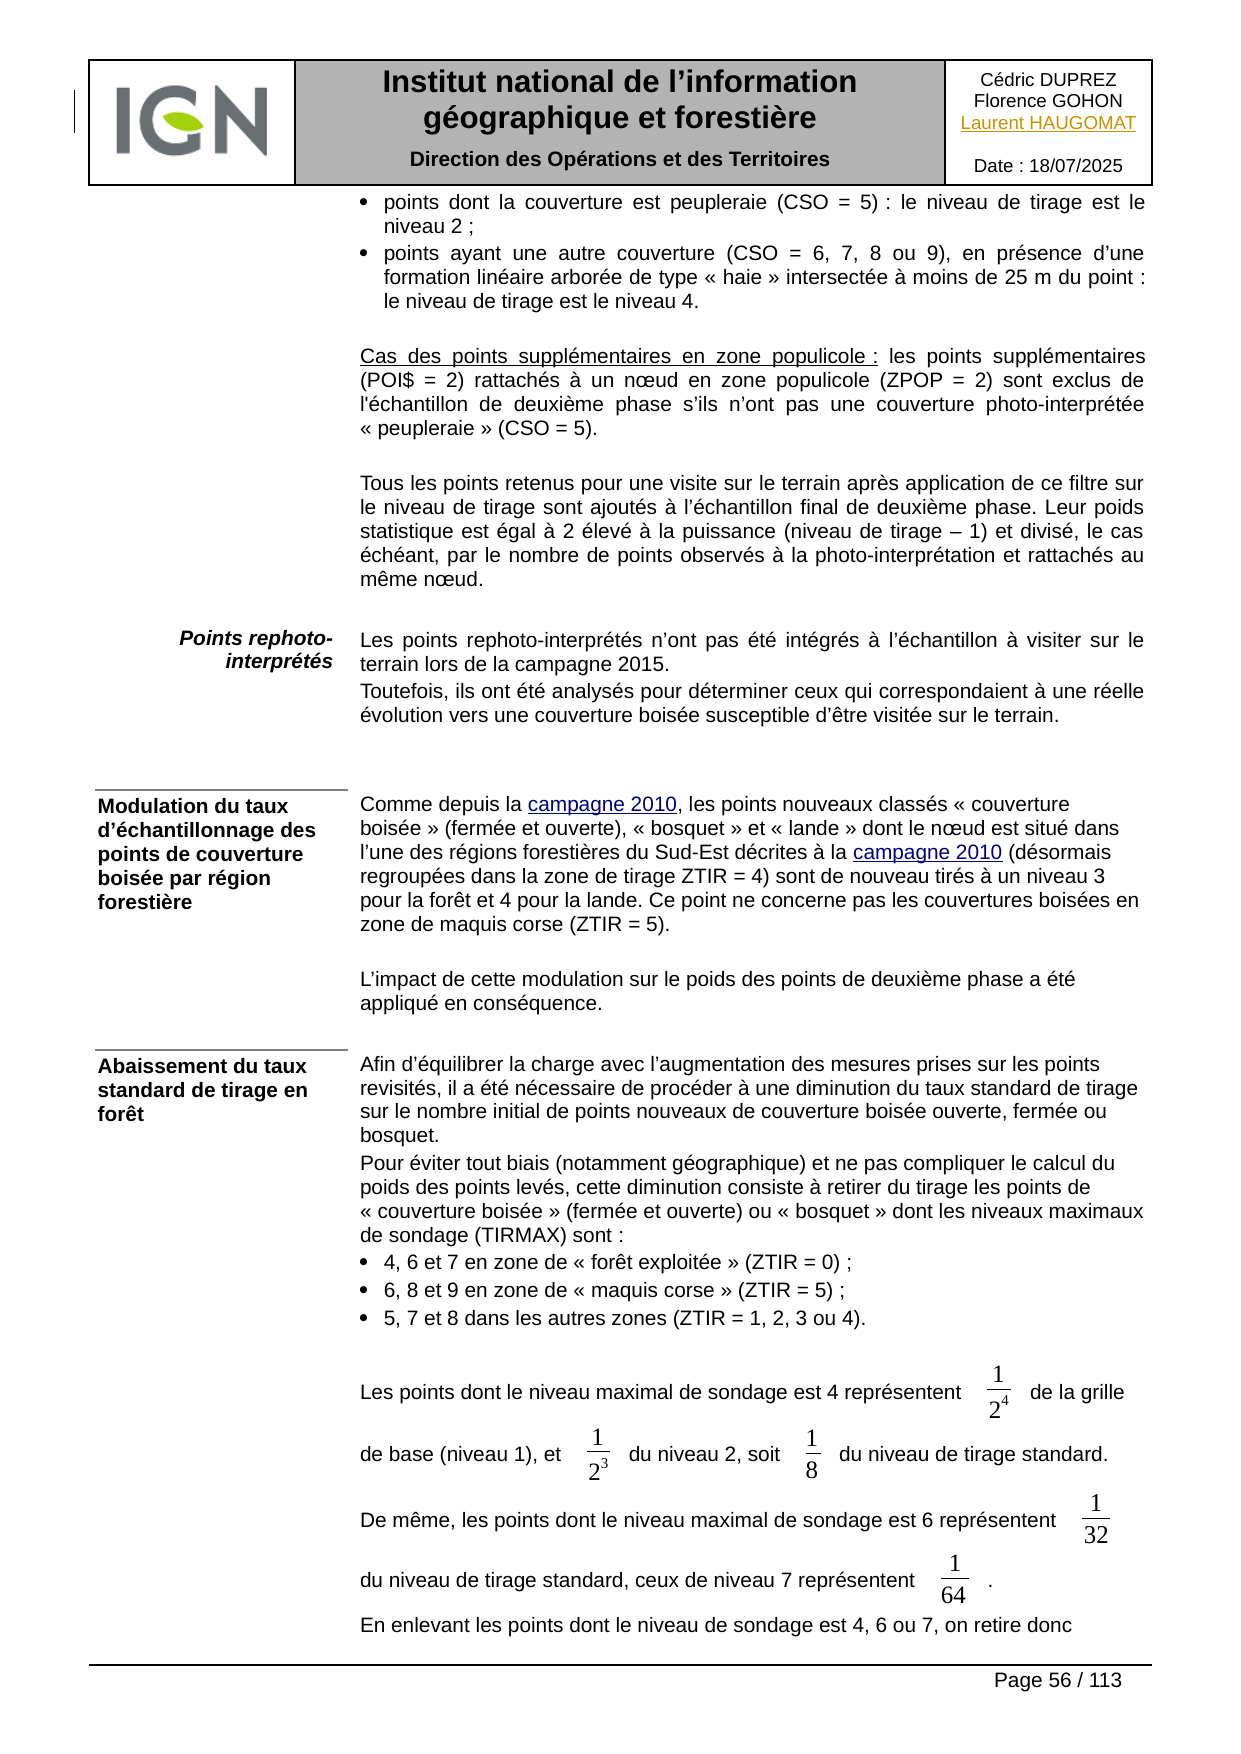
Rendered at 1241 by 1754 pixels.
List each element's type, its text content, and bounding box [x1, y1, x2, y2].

table_cell Les points rephoto-interprétés n’ont pas été intégrés à l’échantillon à visiter sur le terrain lors de la campagne 2015. Toutefois, ils ont été analysés pour déterminer ceux qui correspondaient à une réelle évolution vers une couverture boisée susceptible d’être visitée sur le terrain. [354, 624, 1152, 788]
table_cell Afin d’équilibrer la charge avec l’augmentation des mesures prises sur les points revisités, il a été nécessaire de procéder à une diminution du taux standard de tirage sur le nombre initial de points nouveaux de couverture boisée ouverte, fermée ou bosquet. Pour éviter tout biais (notamment géographique) et ne pas compliquer le calcul du poids des points levés, cette diminution consiste à retirer du tirage les points de « couverture boisée » (fermée et ouverte) ou « bosquet » dont les niveaux maximaux de sondage (TIRMAX) sont : 4, 6 et 7 en zone de « forêt exploitée » (ZTIR = 0) ; 6, 8 et 9 en zone de « maquis corse » (ZTIR = 5) ; 5, 7 et 8 dans les autres zones (ZTIR = 1, 2, 3 ou 4). Les points dont le niveau maximal de sondage est 4 représentent de la grille de base (niveau 1), et du niveau 2, soit du niveau de tirage standard. De même, les points dont le niveau maximal de sondage est 6 représentent du niveau de tirage standard, ceux de niveau 7 représentent . En enlevant les points dont le niveau de sondage est 4, 6 ou 7, on retire donc des points de couverture boisée ouverte, fermée ou bosquet en zone standard, soit environ 17,2 %. En revanche, en zones non standard, on enlève les points sur les niveaux 5, 7 et 8 afin de conserver une diminution du taux de tirage d’environ 17,2 % également sur cette zone, exception faite de la zone de maquis corse (zone tirée au niveau 4), avec la suppression des niveaux 6, 8 et 9 pour maintenir cette diminution du taux à 17,2 %. Conséquence : ces modifications impactent le poids des points tirés en fonction de leur niveau de tirage maximal. [354, 1048, 1152, 1642]
table_cell Points rephoto-interprétés [89, 624, 354, 788]
table_cell [89, 186, 354, 624]
table_cell Comme depuis la campagne 2010, les points nouveaux classés « couverture boisée » (fermée et ouverte), « bosquet » et « lande » dont le nœud est situé dans l’une des régions forestières du Sud-Est décrites à la campagne 2010 (désormais regroupées dans la zone de tirage ZTIR = 4) sont de nouveau tirés à un niveau 3 pour la forêt et 4 pour la lande. Ce point ne concerne pas les couvertures boisées en zone de maquis corse (ZTIR = 5). L’impact de cette modulation sur le poids des points de deuxième phase a été appliqué en conséquence. [354, 788, 1152, 1048]
table_cell Pour les points nouveaux, une fois cette sélection selon les données photo-interprétées faite, les points éligibles à une visite sur le terrain sont filtrés selon le niveau de tirage maximal du nœud auquel ils sont rattachés, pour définir l’échantillon nouveau à visiter sur terrain. Le filtrage se fait par rapport à la zone de tirage dans laquelle tombe le nœud de rattachement du point (donnée ZTIR). Les critères sont alors les suivants : points dont la couverture est boisée (CSO = 1, 2 ou 3) : nœud en zone d’autre forêt exploitée (ZTIR = 0) : le niveau de tirage est le niveau 2, nœud en zone de maquis corse (ZTIR = 5) : le niveau de tirage est le niveau 4, nœud dans une autre zone géographique (ZTIR ≠ 0 ou 5) : le niveau de tirage est le niveau 3 ; points dont la couverture est lande (CSO = 4L) : nœud en zone d’autre forêt exploitée (ZTIR = 0) : le niveau de tirage est le niveau 3, nœud dans une autre zone géographique (ZTIR ≠ 0) : le niveau de tirage est le niveau 4 ; points dont la couverture est peupleraie (CSO = 5) : le niveau de tirage est le niveau 2 ; points ayant une autre couverture (CSO = 6, 7, 8 ou 9), en présence d’une formation linéaire arborée de type « haie » intersectée à moins de 25 m du point : le niveau de tirage est le niveau 4. Cas des points supplémentaires en zone populicole : les points supplémentaires (POI$ = 2) rattachés à un nœud en zone populicole (ZPOP = 2) sont exclus de l'échantillon de deuxième phase s’ils n’ont pas une couverture photo-interprétée « peupleraie » (CSO = 5). Tous les points retenus pour une visite sur le terrain après application de ce filtre sur le niveau de tirage sont ajoutés à l’échantillon final de deuxième phase. Leur poids statistique est égal à 2 élevé à la puissance (niveau de tirage – 1) et divisé, le cas échéant, par le nombre de points observés à la photo-interprétation et rattachés au même nœud. [354, 186, 1152, 624]
table_cell Modulation du taux d’échantillonnage des points de couverture boisée par région forestière [89, 788, 354, 1048]
table_cell Abaissement du taux standard de tirage en forêt [89, 1048, 354, 1642]
picture [91, 62, 293, 180]
